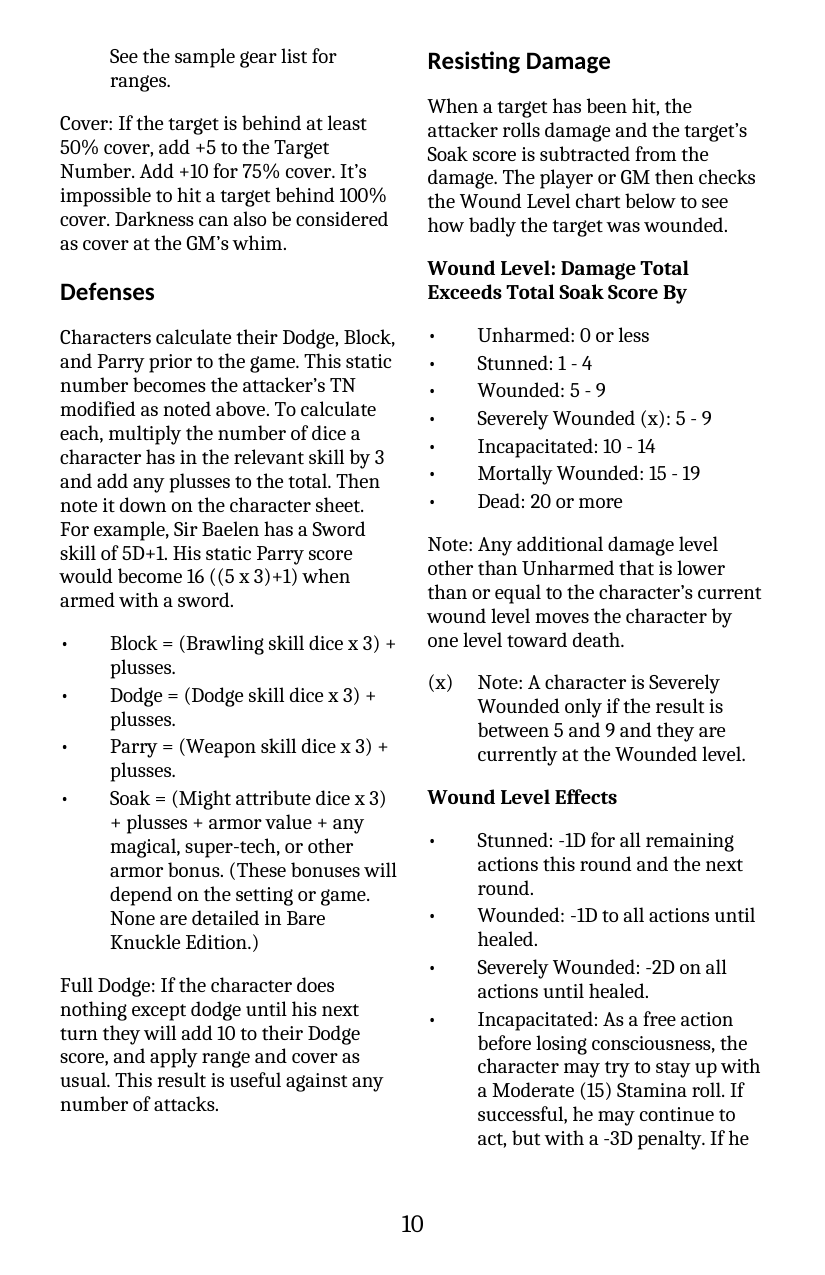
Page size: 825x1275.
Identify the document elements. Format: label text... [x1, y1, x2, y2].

list Soak = (Might attribute dice x 3) + plusses + armor value + any magical, super-tech, or other armor bonus. (These bonuses will depend on the setting or game. None are detailed in Bare Knuckle Edition.) [60, 787, 397, 954]
list Wounded: 5 - 9 [427, 379, 765, 403]
list Mortally Wounded: 15 - 19 [427, 462, 765, 486]
list Severely Wounded (x): 5 - 9 [427, 407, 765, 431]
list Block = (Brawling skill dice x 3) + plusses. [60, 632, 397, 680]
list Parry = (Weapon skill dice x 3) + plusses. [60, 735, 397, 783]
list Wounded: -1D to all actions until healed. [427, 904, 765, 952]
subtitle Resisting Damage [427, 45, 765, 76]
text When a target has been hit, the attacker rolls damage and the target’s Soak score is subtracted from the damage. The player or GM then checks the Wound Level chart below to see how badly the target was wounded. [427, 94, 765, 238]
list Stunned: -1D for all remaining actions this round and the next round. [427, 828, 765, 900]
list Dodge = (Dodge skill dice x 3) + plusses. [60, 683, 397, 731]
list Stunned: 1 - 4 [427, 351, 765, 375]
text Full Dodge: If the character does nothing except dodge until his next turn they will add 10 to their Dodge score, and apply range and cover as usual. This result is useful against any number of attacks. [60, 973, 397, 1117]
text Cover: If the target is behind at least 50% cover, add +5 to the Target Number. Add +10 for 75% cover. It’s impossible to hit a target behind 100% cover. Darkness can also be considered as cover at the GM’s whim. [60, 112, 397, 255]
list Severely Wounded: -2D on all actions until healed. [427, 956, 765, 1003]
subtitle Defenses [60, 276, 397, 307]
list See the sample gear list for ranges. [60, 45, 397, 93]
text Note: Any additional damage level other than Unharmed that is lower than or equal to the character’s current wound level moves the character by one level toward death. [427, 532, 765, 652]
list Dead: 20 or more [427, 490, 765, 514]
list Unharmed: 0 or less [427, 323, 765, 347]
text Characters calculate their Dodge, Block, and Parry prior to the game. This static number becomes the attacker’s TN modified as noted above. To calculate each, multiply the number of dice a character has in the relevant skill by 3 and add any plusses to the total. Then note it down on the character sheet. For example, Sir Baelen has a Sword skill of 5D+1. His static Parry score would become 16 ((5 x 3)+1) when armed with a sword. [60, 326, 397, 613]
list Incapacitated: As a free action before losing consciousness, the character may try to stay up with a Moderate (15) Stamina roll. If successful, he may continue to act, but with a -3D penalty. If he [427, 1007, 765, 1151]
text Wound Level Effects [427, 786, 765, 809]
text Wound Level: Damage Total Exceeds Total Soak Score By [427, 257, 765, 305]
list Incapacitated: 10 - 14 [427, 434, 765, 458]
list Note: A character is Severely Wounded only if the result is between 5 and 9 and they are currently at the Wounded level. [427, 671, 765, 767]
